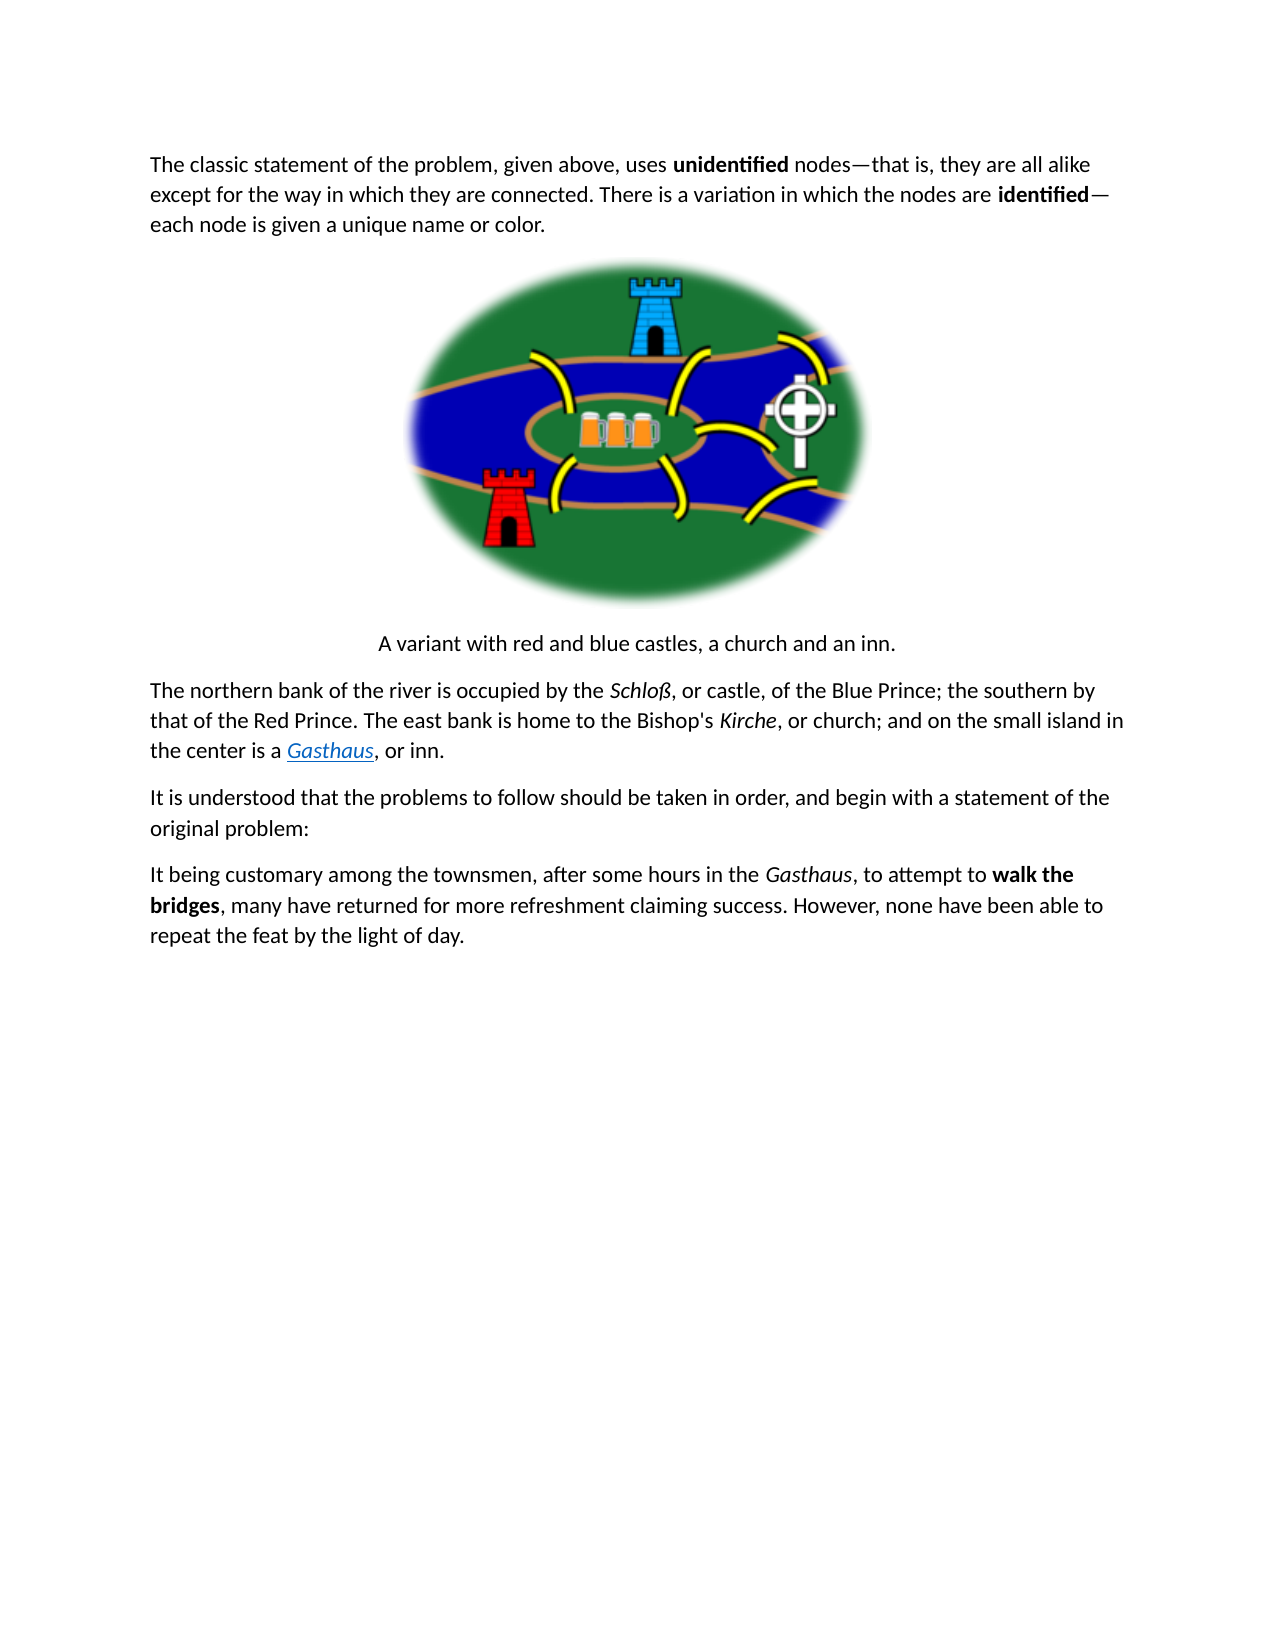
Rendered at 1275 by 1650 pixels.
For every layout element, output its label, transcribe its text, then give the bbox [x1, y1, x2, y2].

text A variant with red and blue castles, a church and an inn. [150, 629, 1125, 657]
text It being customary among the townsmen, after some hours in the Gasthaus, to attempt to walk the bridges, many have returned for more refreshment claiming success. However, none have been able to repeat the feat by the light of day. [150, 861, 1125, 949]
text It is understood that the problems to follow should be taken in order, and begin with a statement of the original problem: [150, 783, 1125, 842]
text The classic statement of the problem, given above, uses unidentified nodes—that is, they are all alike except for the way in which they are connected. There is a variation in which the nodes are identified—each node is given a unique name or color. [150, 150, 1125, 238]
picture [403, 257, 872, 609]
text The northern bank of the river is occupied by the Schloß, or castle, of the Blue Prince; the southern by that of the Red Prince. The east bank is home to the Bishop's Kirche, or church; and on the small island in the center is a Gasthaus, or inn. [150, 676, 1125, 764]
